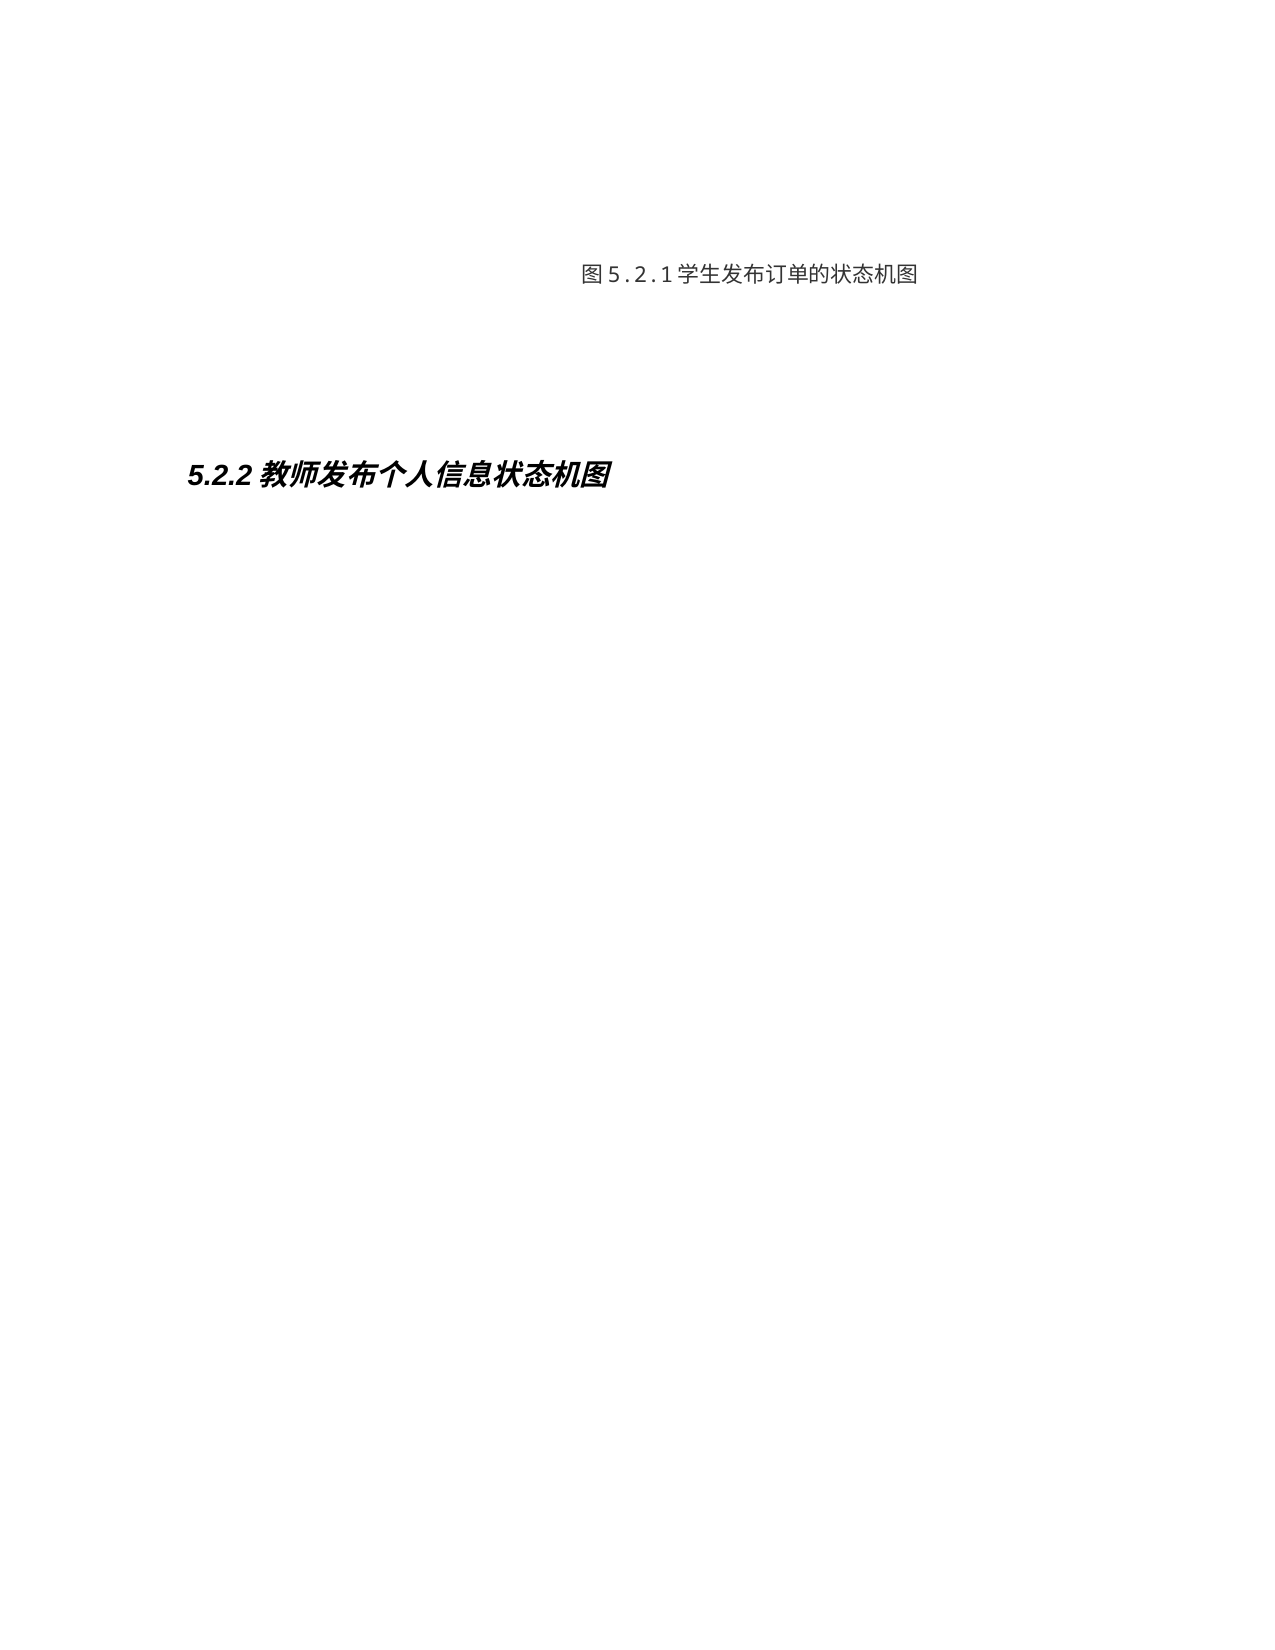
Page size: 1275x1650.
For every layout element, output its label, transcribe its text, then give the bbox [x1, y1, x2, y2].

subtitle 5.2.2教师发布个人信息状态机图 [187, 431, 1087, 494]
text 图5.2.1学生发布订单的状态机图 [187, 231, 1087, 294]
